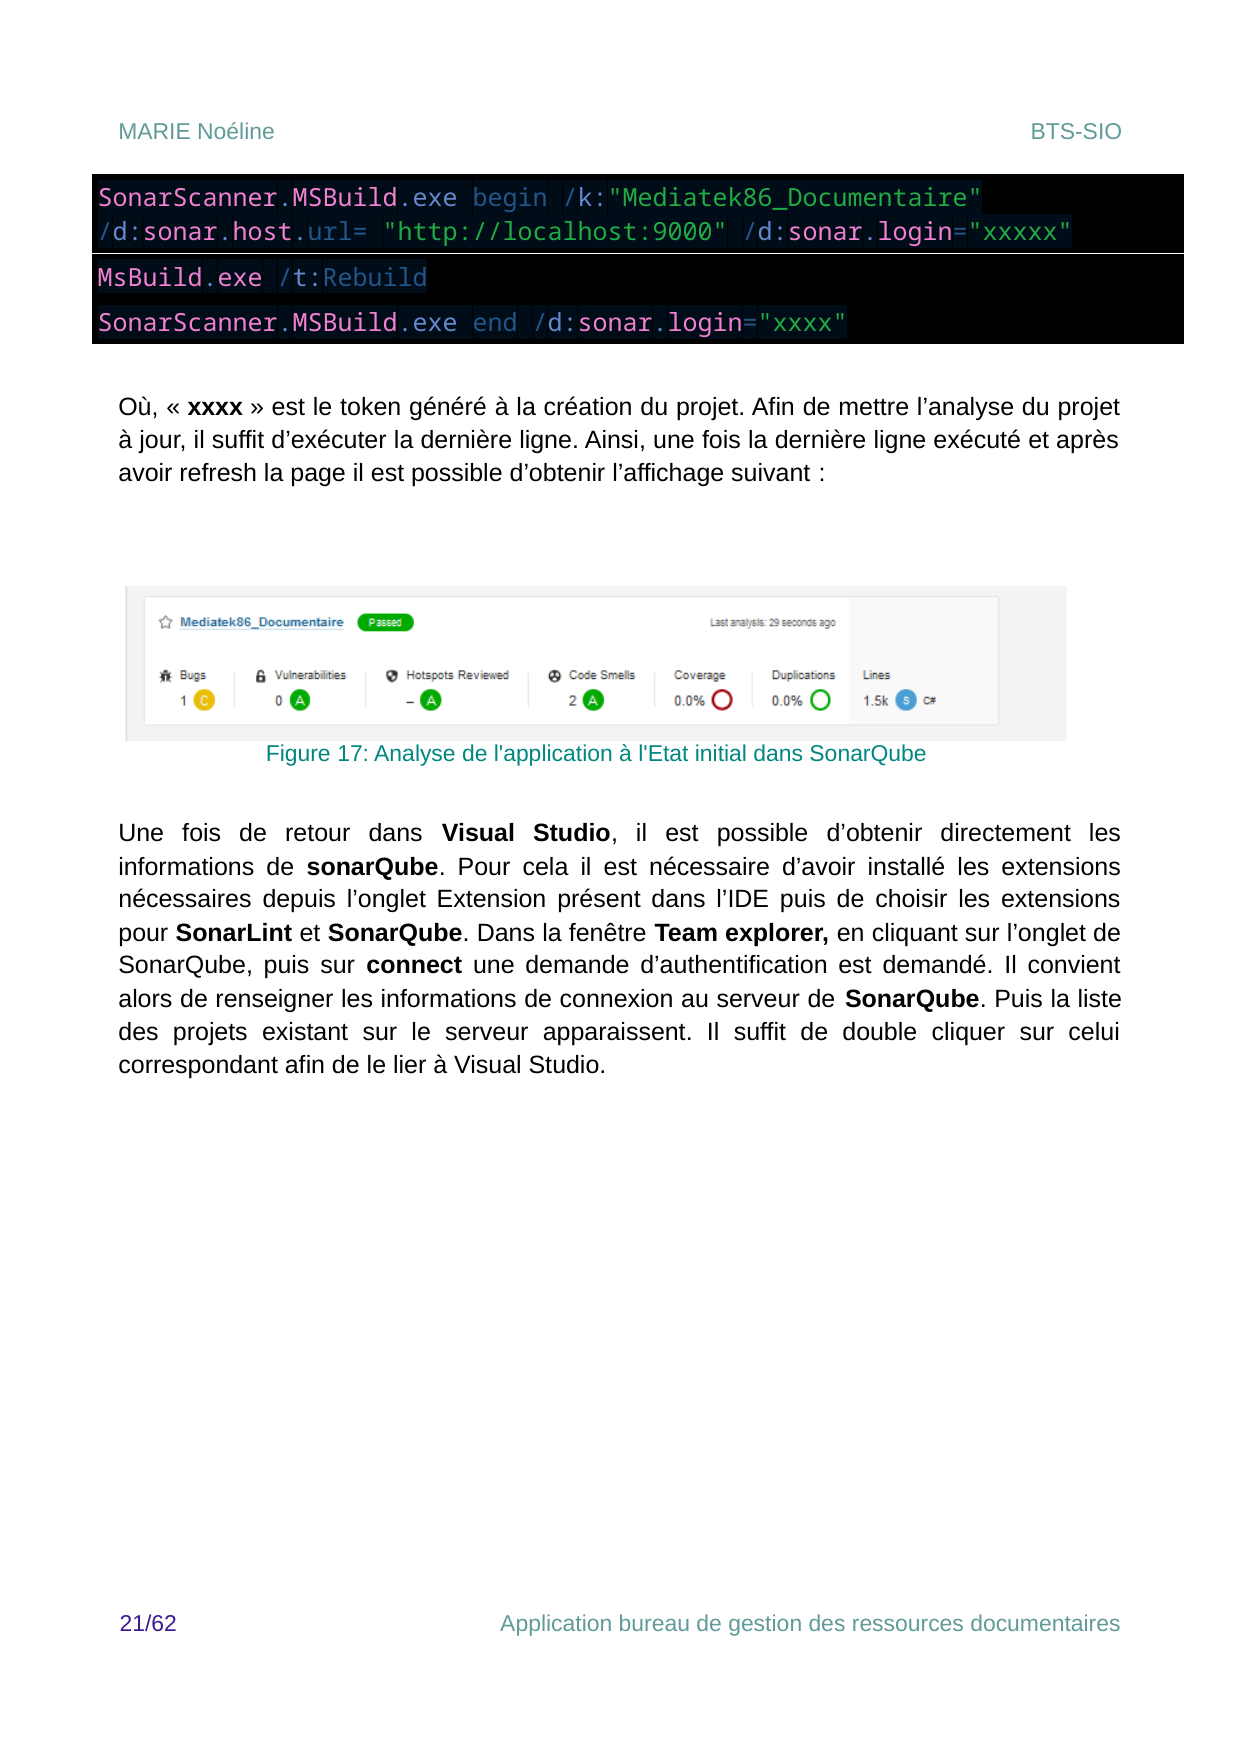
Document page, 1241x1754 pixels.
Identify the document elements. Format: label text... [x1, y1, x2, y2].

text Où, « xxxx » est le token généré à la création du projet. Afin de mettre l’analyse du projet à jour, il suffit d’exécuter la dernière ligne. Ainsi, une fois la dernière ligne exécuté et après avoir refresh la page il est possible d’obtenir l’affichage suivant : [118, 392, 1122, 487]
table_cell MsBuild.exe /t:Rebuild [92, 254, 1184, 299]
text Une fois de retour dans Visual Studio, il est possible d’obtenir directement les informations de sonarQube. Pour cela il est nécessaire d’avoir installé les extensions nécessaires depuis l’onglet Extension présent dans l’IDE puis de choisir les extensions pour SonarLint et SonarQube. Dans la fenêtre Team explorer, en cliquant sur l’onglet de SonarQube, puis sur connect une demande d’authentification est demandé. Il convient alors de renseigner les informations de connexion au serveur de SonarQube. Puis la liste des projets existant sur le serveur apparaissent. Il suffit de double cliquer sur celui correspondant afin de le lier à Visual Studio. [118, 818, 1122, 1078]
text Figure 17: Analyse de l'application à l'Etat initial dans SonarQube [126, 741, 1067, 767]
table_cell SonarScanner.MSBuild.exe end /d:sonar.login="xxxx" [92, 299, 1184, 344]
table_header SonarScanner.MSBuild.exe begin /k:"Mediatek86_Documentaire" /d:sonar.host.url= "http://localhost:9000" /d:sonar.login="xxxxx" [92, 174, 1184, 253]
picture [125, 586, 1067, 741]
